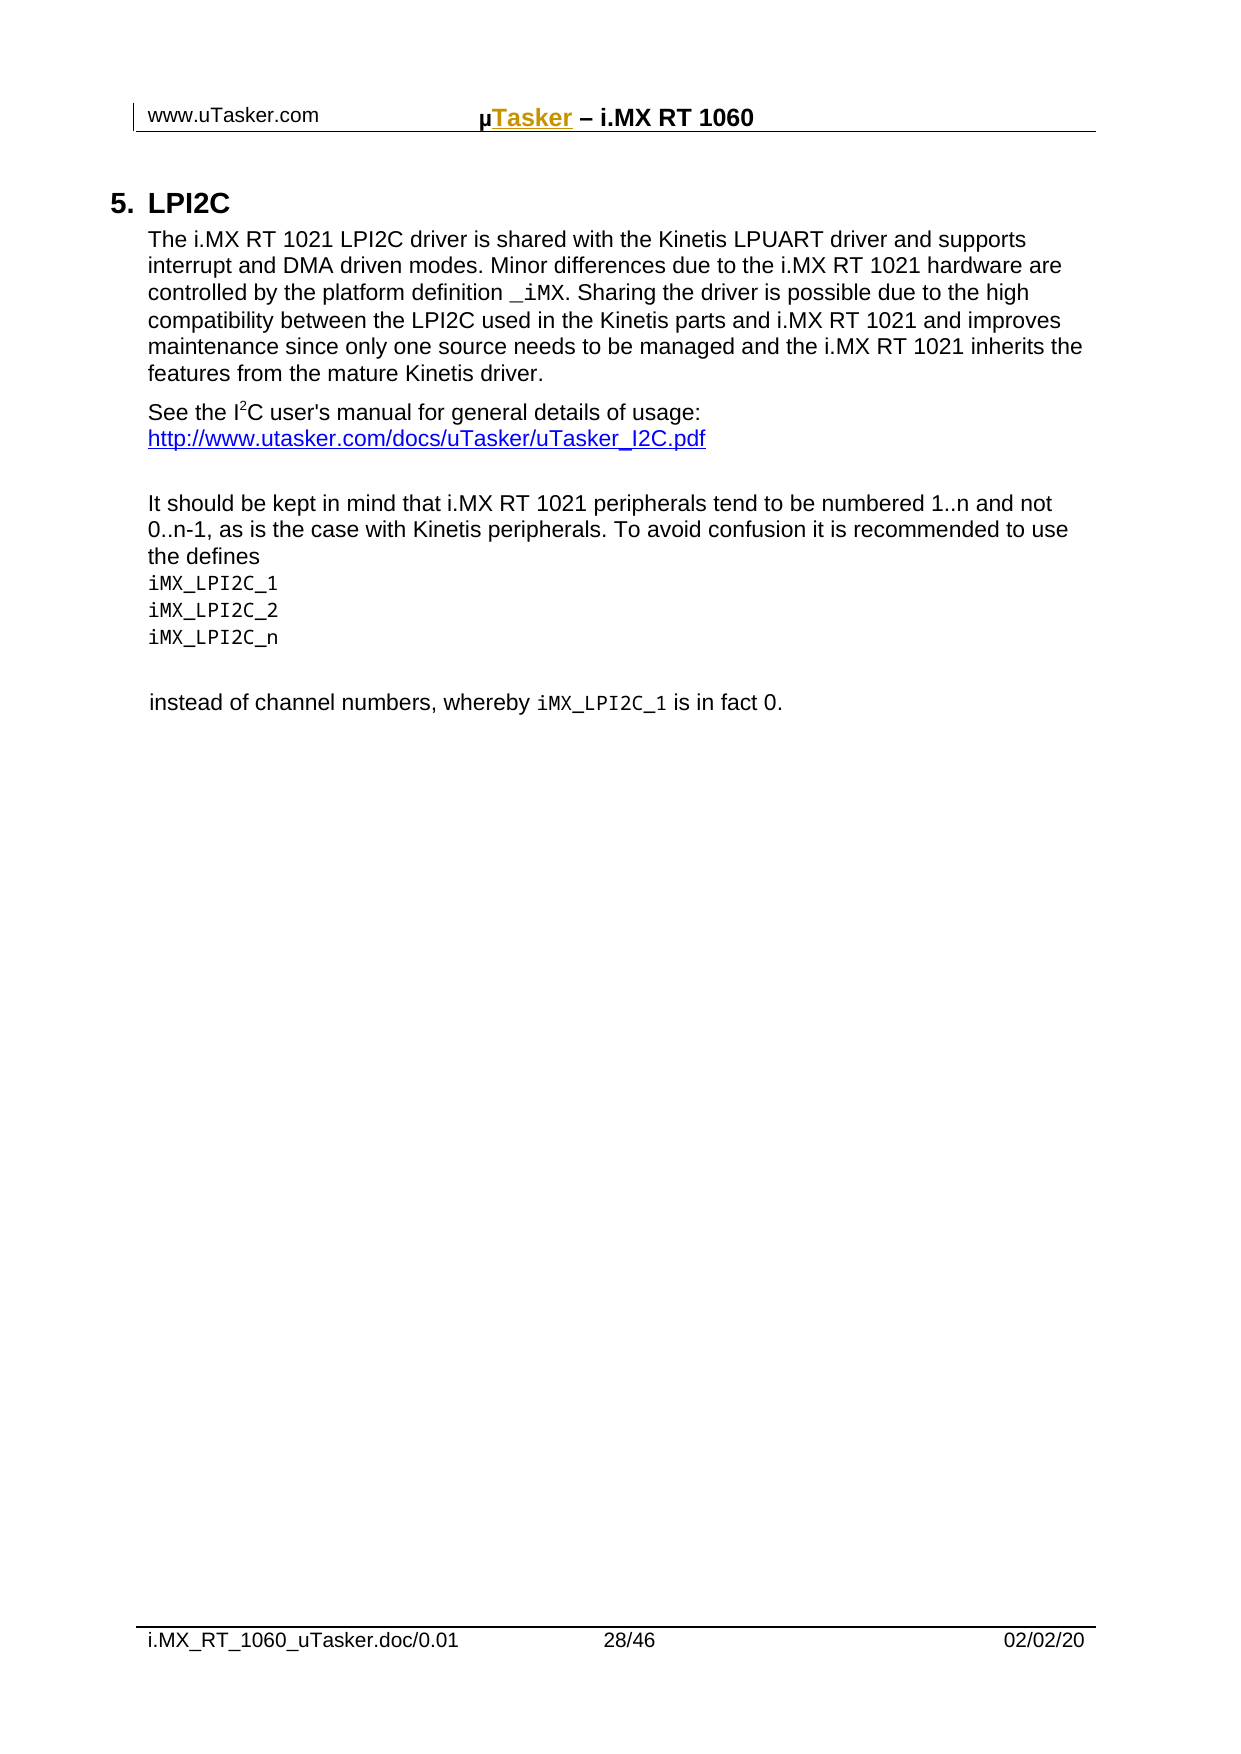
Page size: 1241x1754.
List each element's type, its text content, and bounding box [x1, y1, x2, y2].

text instead of channel numbers, whereby iMX_LPI2C_1 is in fact 0. [148, 689, 1093, 716]
subtitle LPI2C [110, 186, 1093, 219]
text It should be kept in mind that i.MX RT 1021 peripherals tend to be numbered 1..n and not 0..n-1, as is the case with Kinetis peripherals. To avoid confusion it is recommended to use the defines iMX_LPI2C_1 iMX_LPI2C_2 iMX_LPI2C_n [148, 464, 1093, 650]
text See the I2C user's manual for general details of usage: http://www.utasker.com/docs/uTasker/uTasker_I2C.pdf [148, 398, 1093, 451]
text The i.MX RT 1021 LPI2C driver is shared with the Kinetis LPUART driver and supports interrupt and DMA driven modes. Minor differences due to the i.MX RT 1021 hardware are controlled by the platform definition _iMX. Sharing the driver is possible due to the high compatibility between the LPI2C used in the Kinetis parts and i.MX RT 1021 and improves maintenance since only one source needs to be managed and the i.MX RT 1021 inherits the features from the mature Kinetis driver. [148, 226, 1093, 386]
